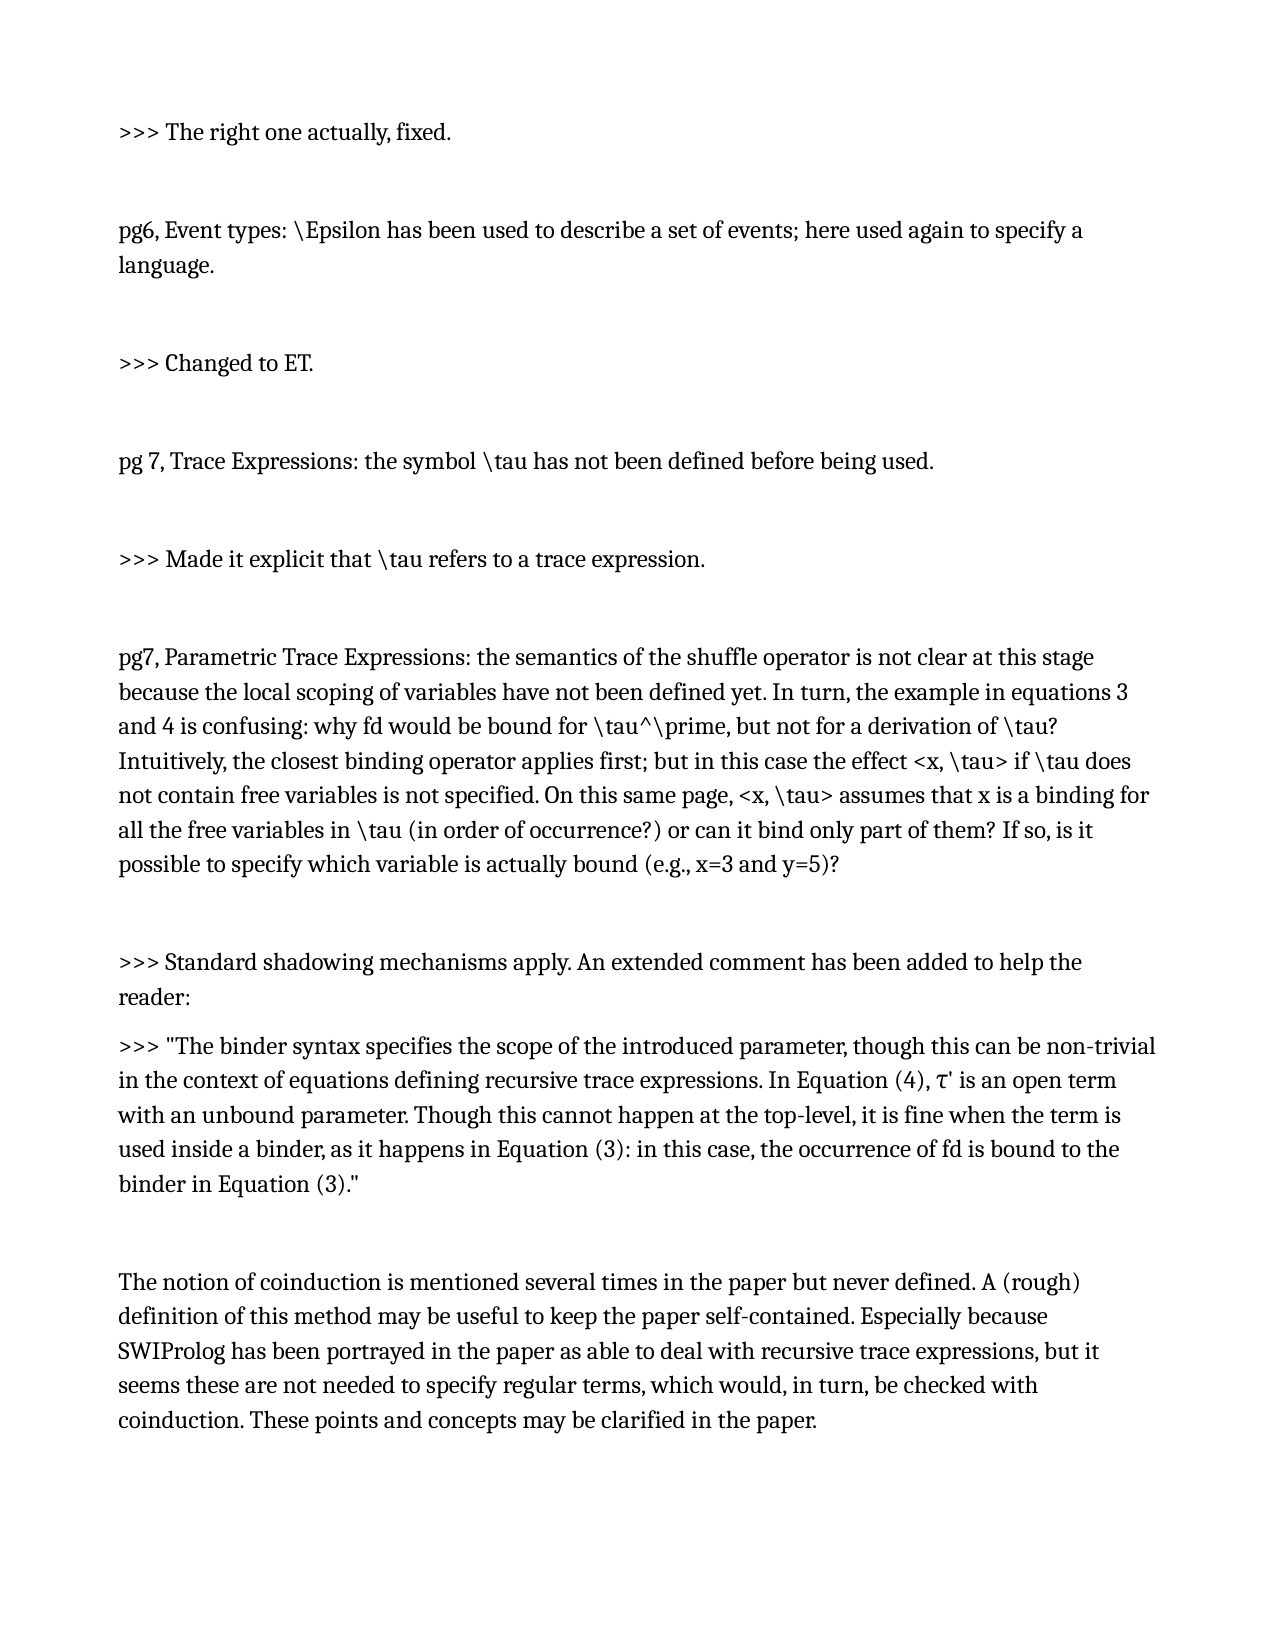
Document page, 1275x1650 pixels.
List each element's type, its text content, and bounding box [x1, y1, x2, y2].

text pg6, Event types: \Epsilon has been used to describe a set of events; here used again to specify a language. [118, 216, 1157, 279]
text >>> Standard shadowing mechanisms apply. An extended comment has been added to help the reader: [118, 948, 1157, 1011]
text The notion of coinduction is mentioned several times in the paper but never defined. A (rough) definition of this method may be useful to keep the paper self-contained. Especially because SWIProlog has been portrayed in the paper as able to deal with recursive trace expressions, but it seems these are not needed to specify regular terms, which would, in turn, be checked with coinduction. These points and concepts may be clarified in the paper. [118, 1268, 1157, 1434]
text >>> Made it explicit that \tau refers to a trace expression. [118, 545, 1157, 574]
text >>> "The binder syntax specifies the scope of the introduced parameter, though this can be non-trivial in the context of equations defining recursive trace expressions. In Equation (4), τ' is an open term with an unbound parameter. Though this cannot happen at the top-level, it is fine when the term is used inside a binder, as it happens in Equation (3): in this case, the occurrence of fd is bound to the binder in Equation (3)." [118, 1032, 1157, 1198]
text >>> The right one actually, fixed. [118, 118, 1157, 147]
text >>> Changed to ET. [118, 349, 1157, 378]
text pg 7, Trace Expressions: the symbol \tau has not been defined before being used. [118, 447, 1157, 476]
text pg7, Parametric Trace Expressions: the semantics of the shuffle operator is not clear at this stage because the local scoping of variables have not been defined yet. In turn, the example in equations 3 and 4 is confusing: why fd would be bound for \tau^\prime, but not for a derivation of \tau? Intuitively, the closest binding operator applies first; but in this case the effect <x, \tau> if \tau does not contain free variables is not specified. On this same page, <x, \tau> assumes that x is a binding for all the free variables in \tau (in order of occurrence?) or can it bind only part of them? If so, is it possible to specify which variable is actually bound (e.g., x=3 and y=5)? [118, 643, 1157, 879]
